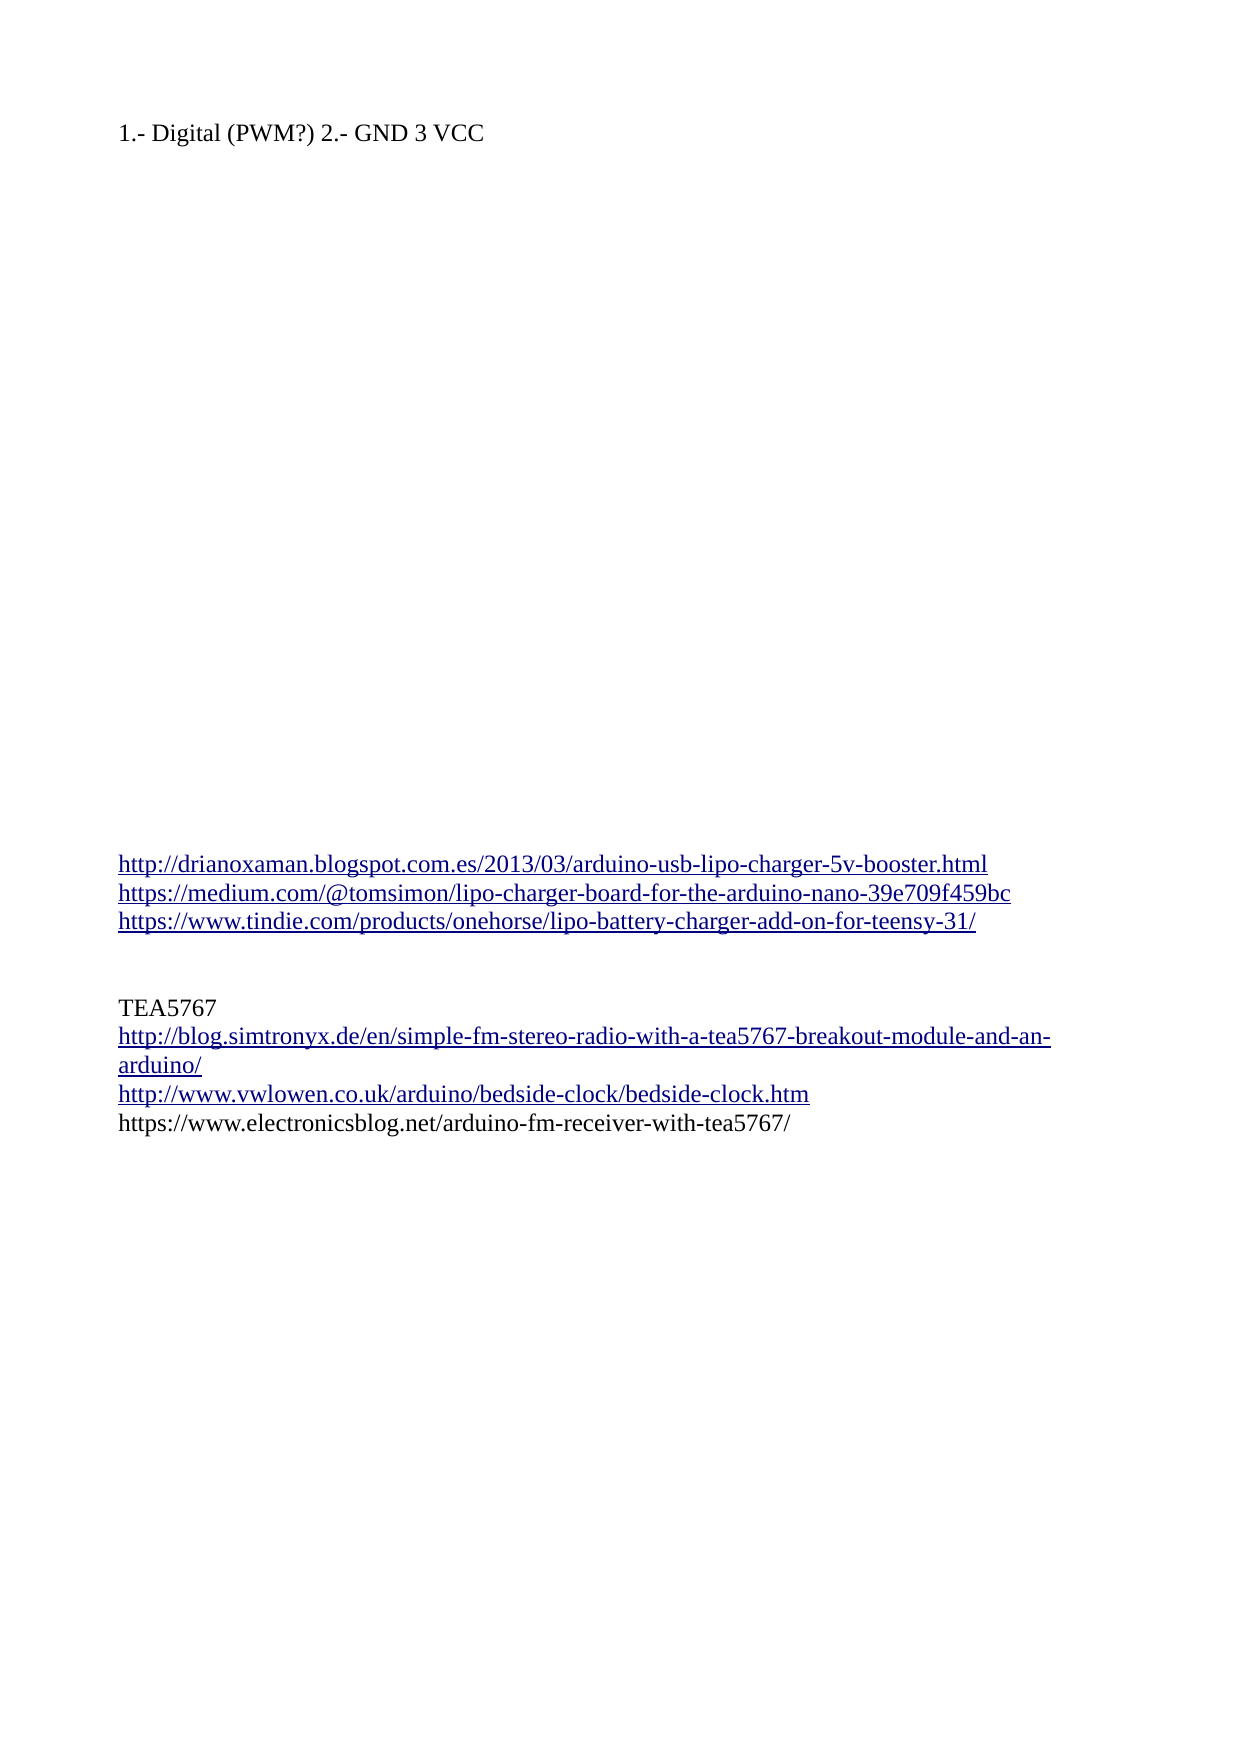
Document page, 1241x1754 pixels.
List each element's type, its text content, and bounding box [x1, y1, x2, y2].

text http://drianoxaman.blogspot.com.es/2013/03/arduino-usb-lipo-charger-5v-booster.html [118, 849, 1122, 878]
text https://www.tindie.com/products/onehorse/lipo-battery-charger-add-on-for-teensy-31/ [118, 906, 1122, 935]
text https://www.electronicsblog.net/arduino-fm-receiver-with-tea5767/ [118, 1108, 1122, 1136]
text http://blog.simtronyx.de/en/simple-fm-stereo-radio-with-a-tea5767-breakout-module-and-an-arduino/ [118, 1021, 1122, 1079]
text 1.- Digital (PWM?) 2.- GND 3 VCC [118, 118, 1122, 147]
text TEA5767 [118, 993, 1122, 1021]
text https://medium.com/@tomsimon/lipo-charger-board-for-the-arduino-nano-39e709f459bc [118, 878, 1122, 906]
text http://www.vwlowen.co.uk/arduino/bedside-clock/bedside-clock.htm [118, 1079, 1122, 1108]
